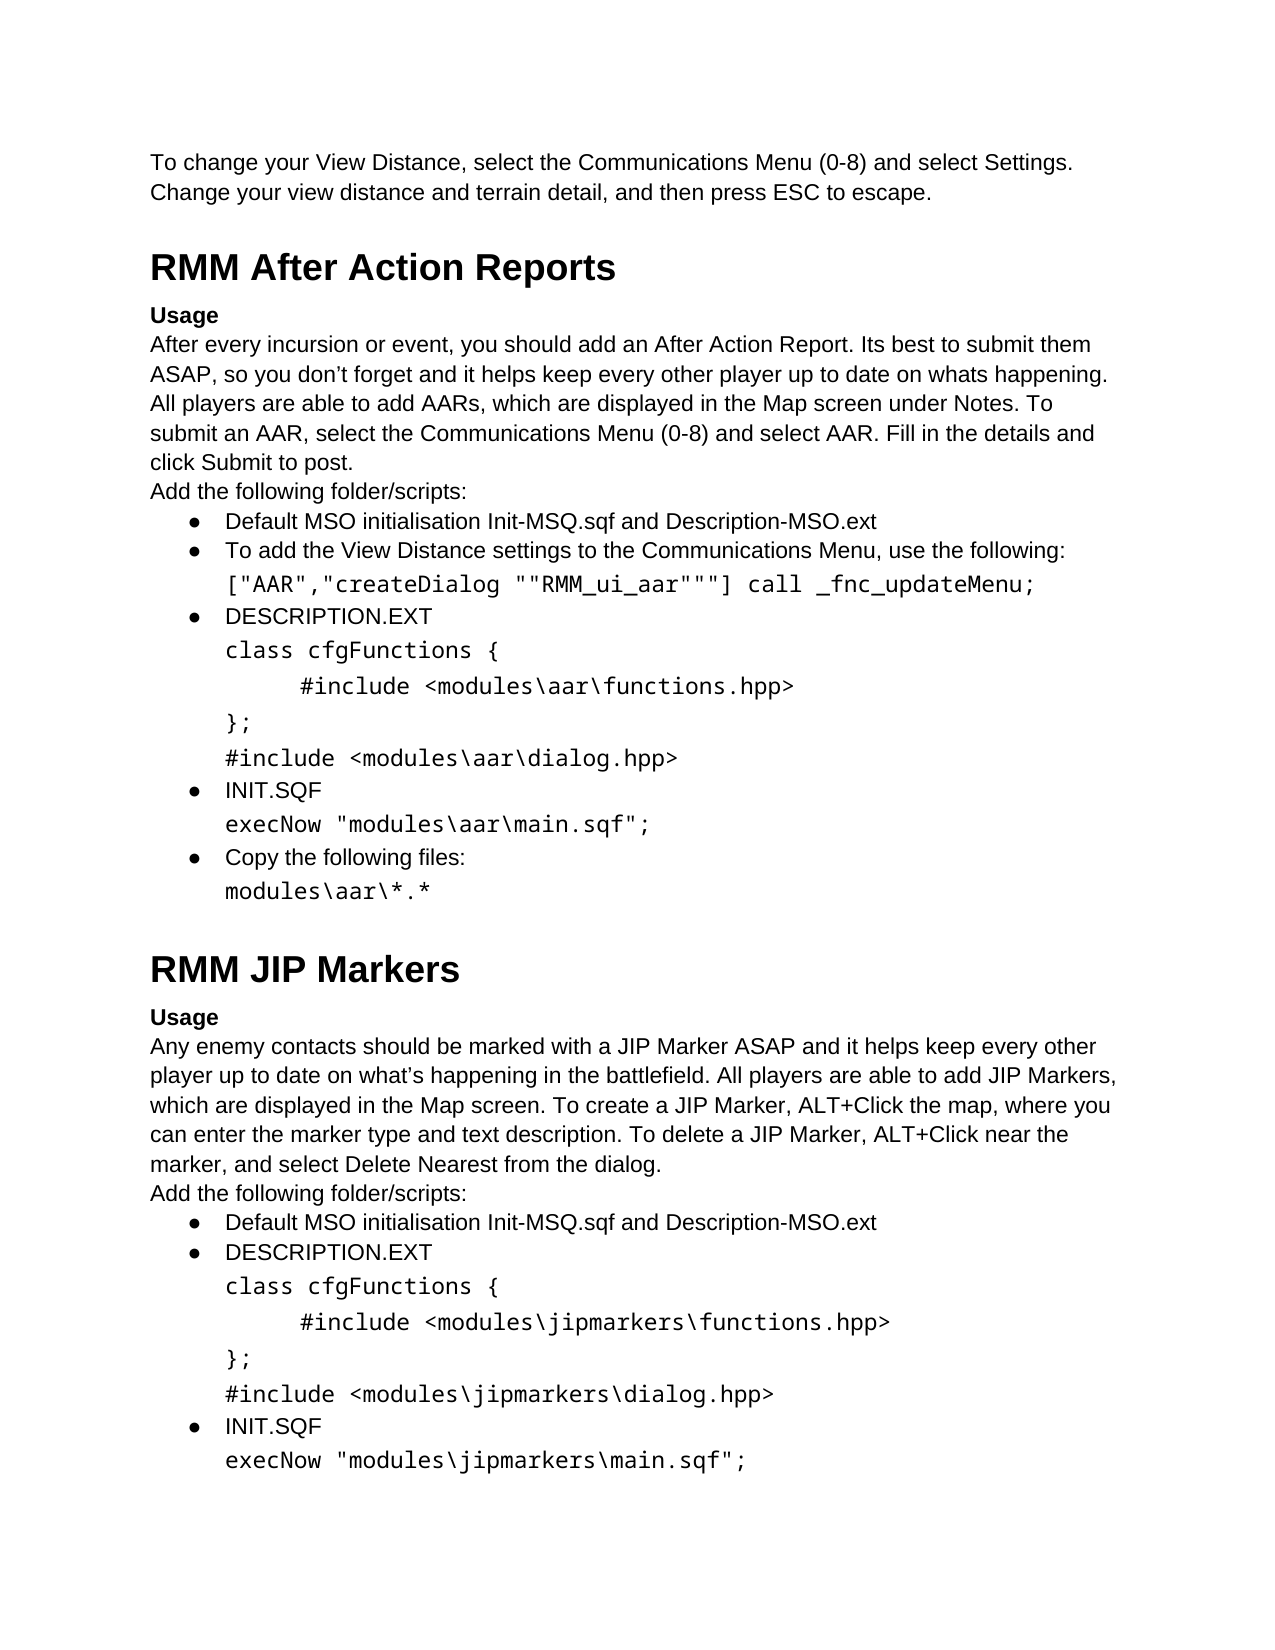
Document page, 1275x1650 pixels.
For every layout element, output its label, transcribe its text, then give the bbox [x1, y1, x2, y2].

subtitle RMM After Action Reports [150, 246, 1125, 288]
text Add the following folder/scripts: [150, 1181, 1125, 1206]
list Default MSO initialisation Init-MSQ.sqf and Description-MSO.ext [187, 508, 1125, 534]
text Usage [150, 303, 1125, 328]
list To add the View Distance settings to the Communications Menu, use the following: ["AAR","createDialog ""RMM_ui_aar"""] call _fnc_updateMenu; [187, 538, 1125, 599]
text Usage [150, 1004, 1125, 1030]
list DESCRIPTION.EXT class cfgFunctions { #include <modules\aar\functions.hpp> }; #include <modules\aar\dialog.hpp> [187, 604, 1125, 773]
text To change your View Distance, select the Communications Menu (0-8) and select Settings. Change your view distance and terrain detail, and then press ESC to escape. [150, 150, 1125, 205]
subtitle RMM JIP Markers [150, 948, 1125, 990]
text Any enemy contacts should be marked with a JIP Marker ASAP and it helps keep every other player up to date on what’s happening in the battlefield. All players are able to add JIP Markers, which are displayed in the Map screen. To create a JIP Marker, ALT+Click the map, where you can enter the marker type and text description. To delete a JIP Marker, ALT+Click near the marker, and select Delete Nearest from the dialog. [150, 1034, 1125, 1177]
list Copy the following files: modules\aar\*.* [187, 844, 1125, 906]
list INIT.SQF execNow "modules\jipmarkers\main.sqf"; [187, 1413, 1125, 1475]
text After every incursion or event, you should add an After Action Report. Its best to submit them ASAP, so you don’t forget and it helps keep every other player up to date on whats happening. All players are able to add AARs, which are displayed in the Map screen under Notes. To submit an AAR, select the Communications Menu (0-8) and select AAR. Fill in the details and click Submit to post. [150, 332, 1125, 475]
list DESCRIPTION.EXT class cfgFunctions { #include <modules\jipmarkers\functions.hpp> }; #include <modules\jipmarkers\dialog.hpp> [187, 1239, 1125, 1409]
list INIT.SQF execNow "modules\aar\main.sqf"; [187, 778, 1125, 839]
list Default MSO initialisation Init-MSQ.sqf and Description-MSO.ext [187, 1210, 1125, 1236]
text Add the following folder/scripts: [150, 479, 1125, 504]
